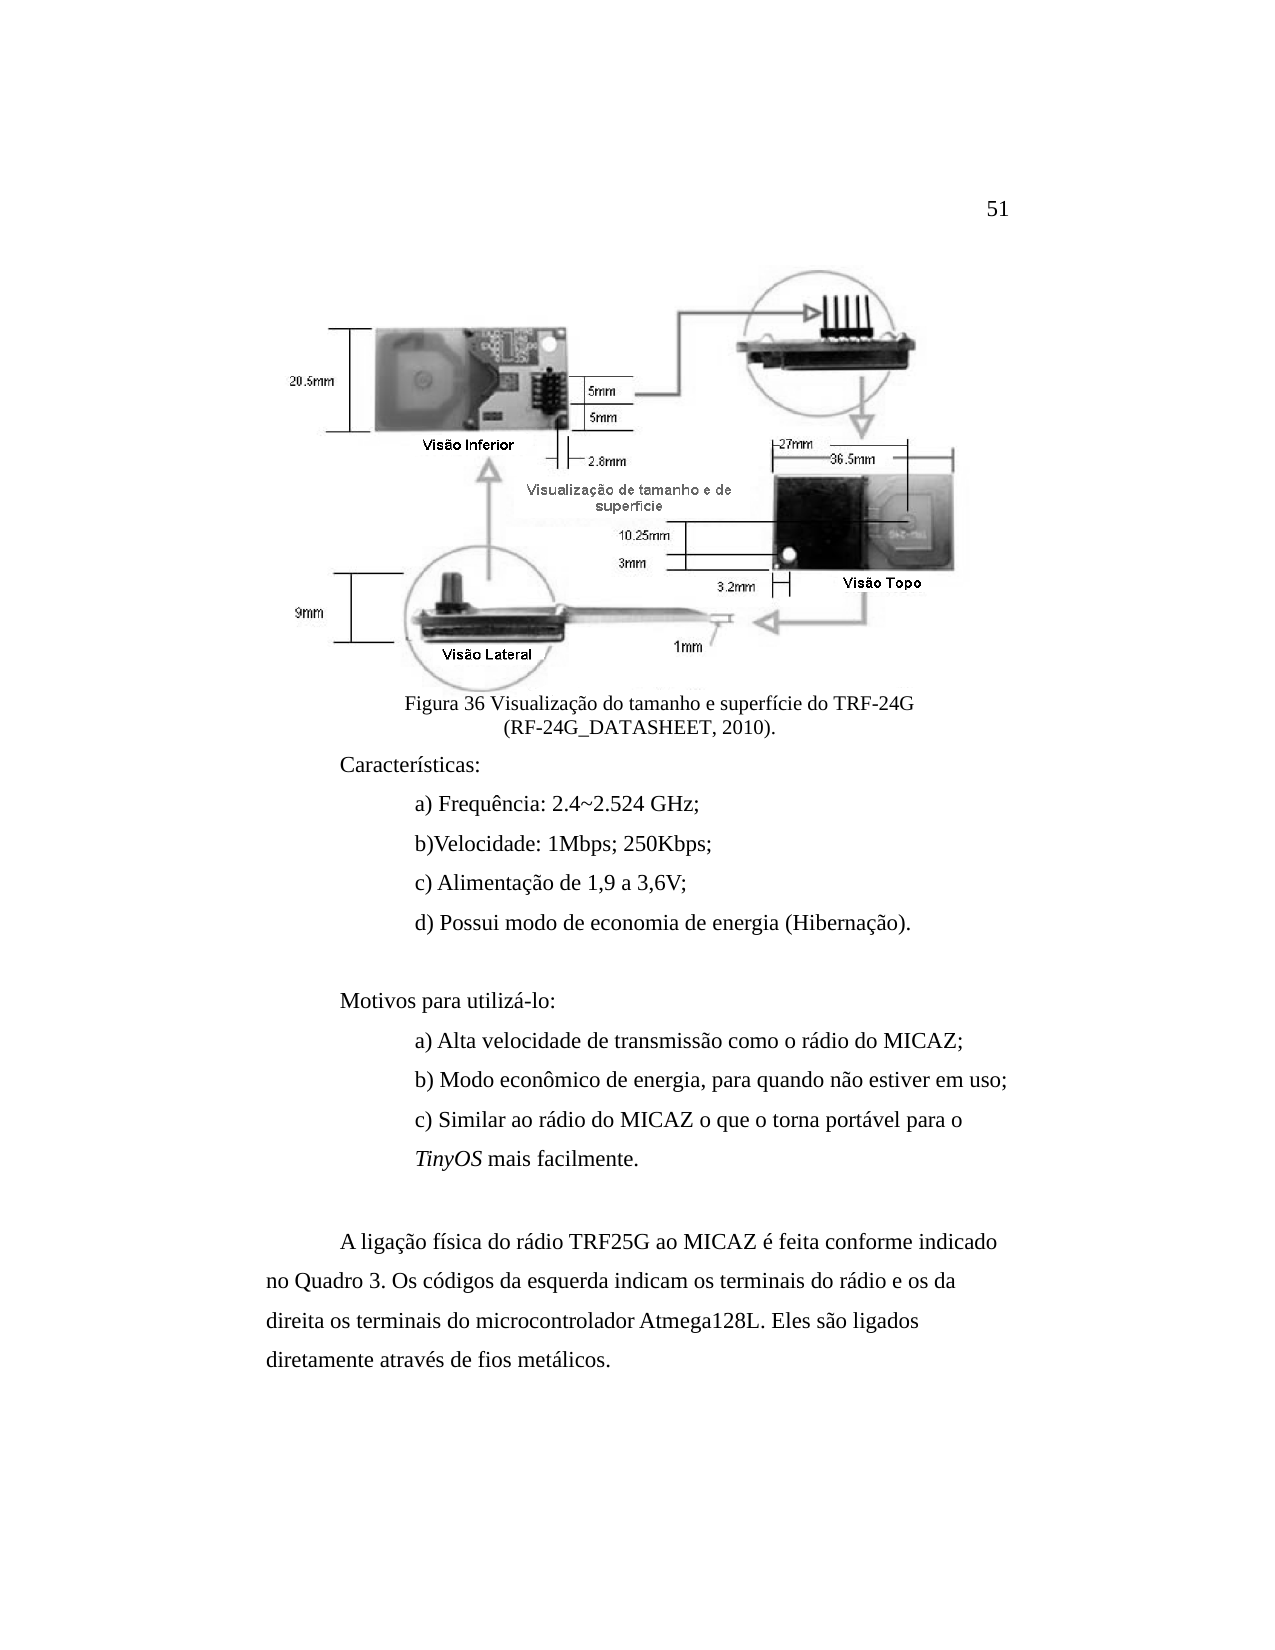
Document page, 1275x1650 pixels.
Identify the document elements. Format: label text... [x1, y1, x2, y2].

text c) Similar ao rádio do MICAZ o que o torna portável para o TinyOS mais facilmente. [414, 1106, 1009, 1172]
text A ligação física do rádio TRF25G ao MICAZ é feita conforme indicado no Quadro 3. Os códigos da esquerda indicam os terminais do rádio e os da direita os terminais do microcontrolador Atmega128L. Eles são ligados diretamente através de fios metálicos. [266, 1228, 1009, 1373]
text b)Velocidade: 1Mbps; 250Kbps; [414, 830, 1009, 856]
text a) Frequência: 2.4~2.524 GHz; [414, 790, 1009, 817]
text Motivos para utilizá-lo: [266, 988, 1009, 1014]
text a) Alta velocidade de transmissão como o rádio do MICAZ; [414, 1027, 1009, 1053]
text d) Possui modo de economia de energia (Hibernação). [414, 909, 1009, 935]
text c) Alimentação de 1,9 a 3,6V; [414, 869, 1009, 896]
text b) Modo econômico de energia, para quando não estiver em uso; [414, 1067, 1009, 1093]
text Características: [266, 751, 1009, 777]
